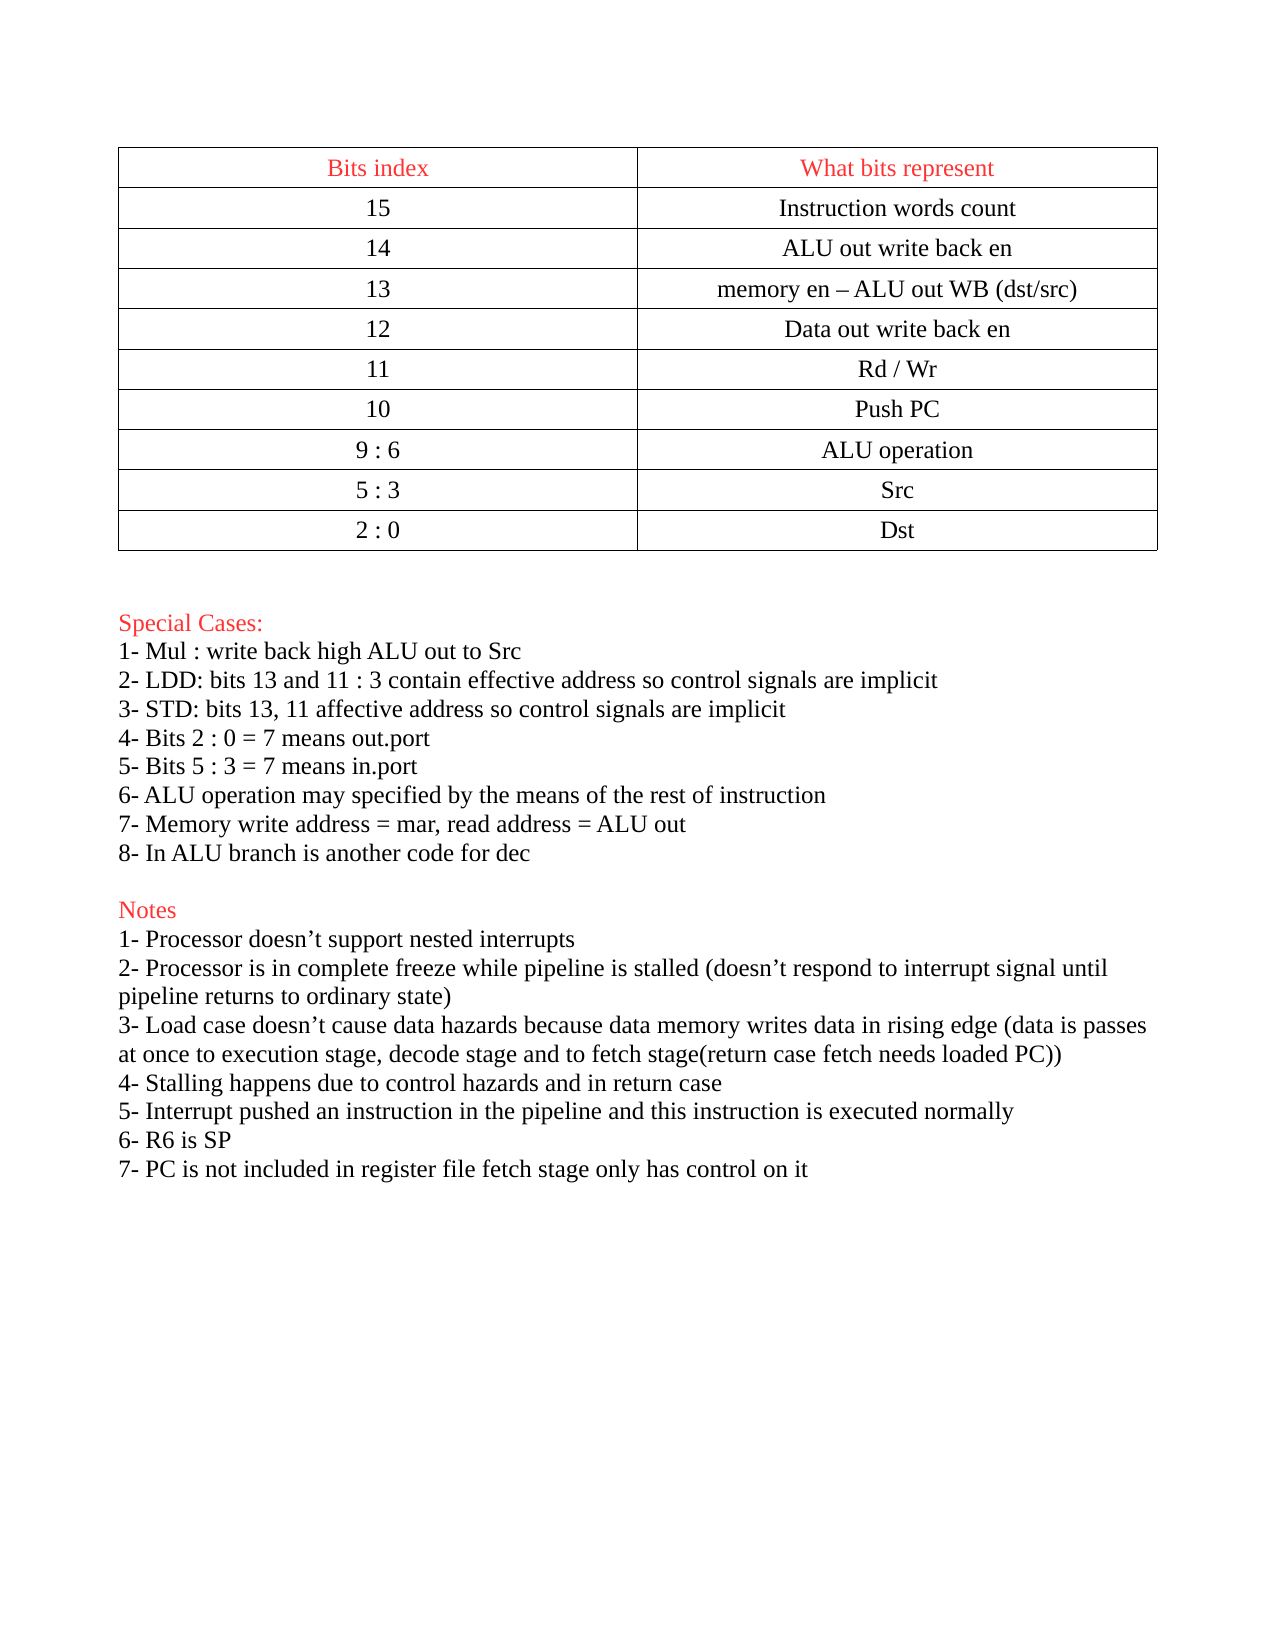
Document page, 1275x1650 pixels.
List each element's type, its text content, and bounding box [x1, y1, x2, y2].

table_cell 2 : 0 [119, 511, 637, 550]
table_cell 15 [119, 188, 637, 227]
text 7- Memory write address = mar, read address = ALU out [118, 809, 1157, 838]
text 8- In ALU branch is another code for dec [118, 838, 1157, 866]
table_cell 14 [119, 229, 637, 268]
text 3- STD: bits 13, 11 affective address so control signals are implicit [118, 694, 1157, 723]
text Notes [118, 895, 1157, 924]
table_cell Data out write back en [638, 309, 1157, 348]
text 4- Stalling happens due to control hazards and in return case [118, 1068, 1157, 1096]
table_cell 5 : 3 [119, 470, 637, 510]
table_cell ALU out write back en [638, 229, 1157, 268]
text 6- ALU operation may specified by the means of the rest of instruction [118, 780, 1157, 809]
text 1- Mul : write back high ALU out to Src [118, 636, 1157, 665]
text 5- Interrupt pushed an instruction in the pipeline and this instruction is executed normally [118, 1096, 1157, 1125]
text Special Cases: [118, 608, 1157, 636]
text 2- Processor is in complete freeze while pipeline is stalled (doesn’t respond to interrupt signal until pipeline returns to ordinary state) [118, 953, 1157, 1010]
table_cell Rd / Wr [638, 350, 1157, 389]
text 7- PC is not included in register file fetch stage only has control on it [118, 1154, 1157, 1183]
table_cell 9 : 6 [119, 430, 637, 469]
table_cell ALU operation [638, 430, 1157, 469]
table_cell Dst [638, 511, 1157, 550]
table_cell 13 [119, 269, 637, 308]
text 3- Load case doesn’t cause data hazards because data memory writes data in rising edge (data is passes at once to execution stage, decode stage and to fetch stage(return case fetch needs loaded PC)) [118, 1010, 1157, 1068]
table_header Bits index [119, 148, 637, 187]
table_header What bits represent [638, 148, 1157, 187]
text 1- Processor doesn’t support nested interrupts [118, 924, 1157, 953]
table_cell memory en – ALU out WB (dst/src) [638, 269, 1157, 308]
text 2- LDD: bits 13 and 11 : 3 contain effective address so control signals are implicit [118, 665, 1157, 694]
table_cell 12 [119, 309, 637, 348]
table_cell 10 [119, 390, 637, 429]
text 4- Bits 2 : 0 = 7 means out.port [118, 723, 1157, 751]
table_cell 11 [119, 350, 637, 389]
table_cell Push PC [638, 390, 1157, 429]
text 5- Bits 5 : 3 = 7 means in.port [118, 751, 1157, 780]
table_cell Instruction words count [638, 188, 1157, 227]
table_cell Src [638, 470, 1157, 510]
text 6- R6 is SP [118, 1125, 1157, 1154]
